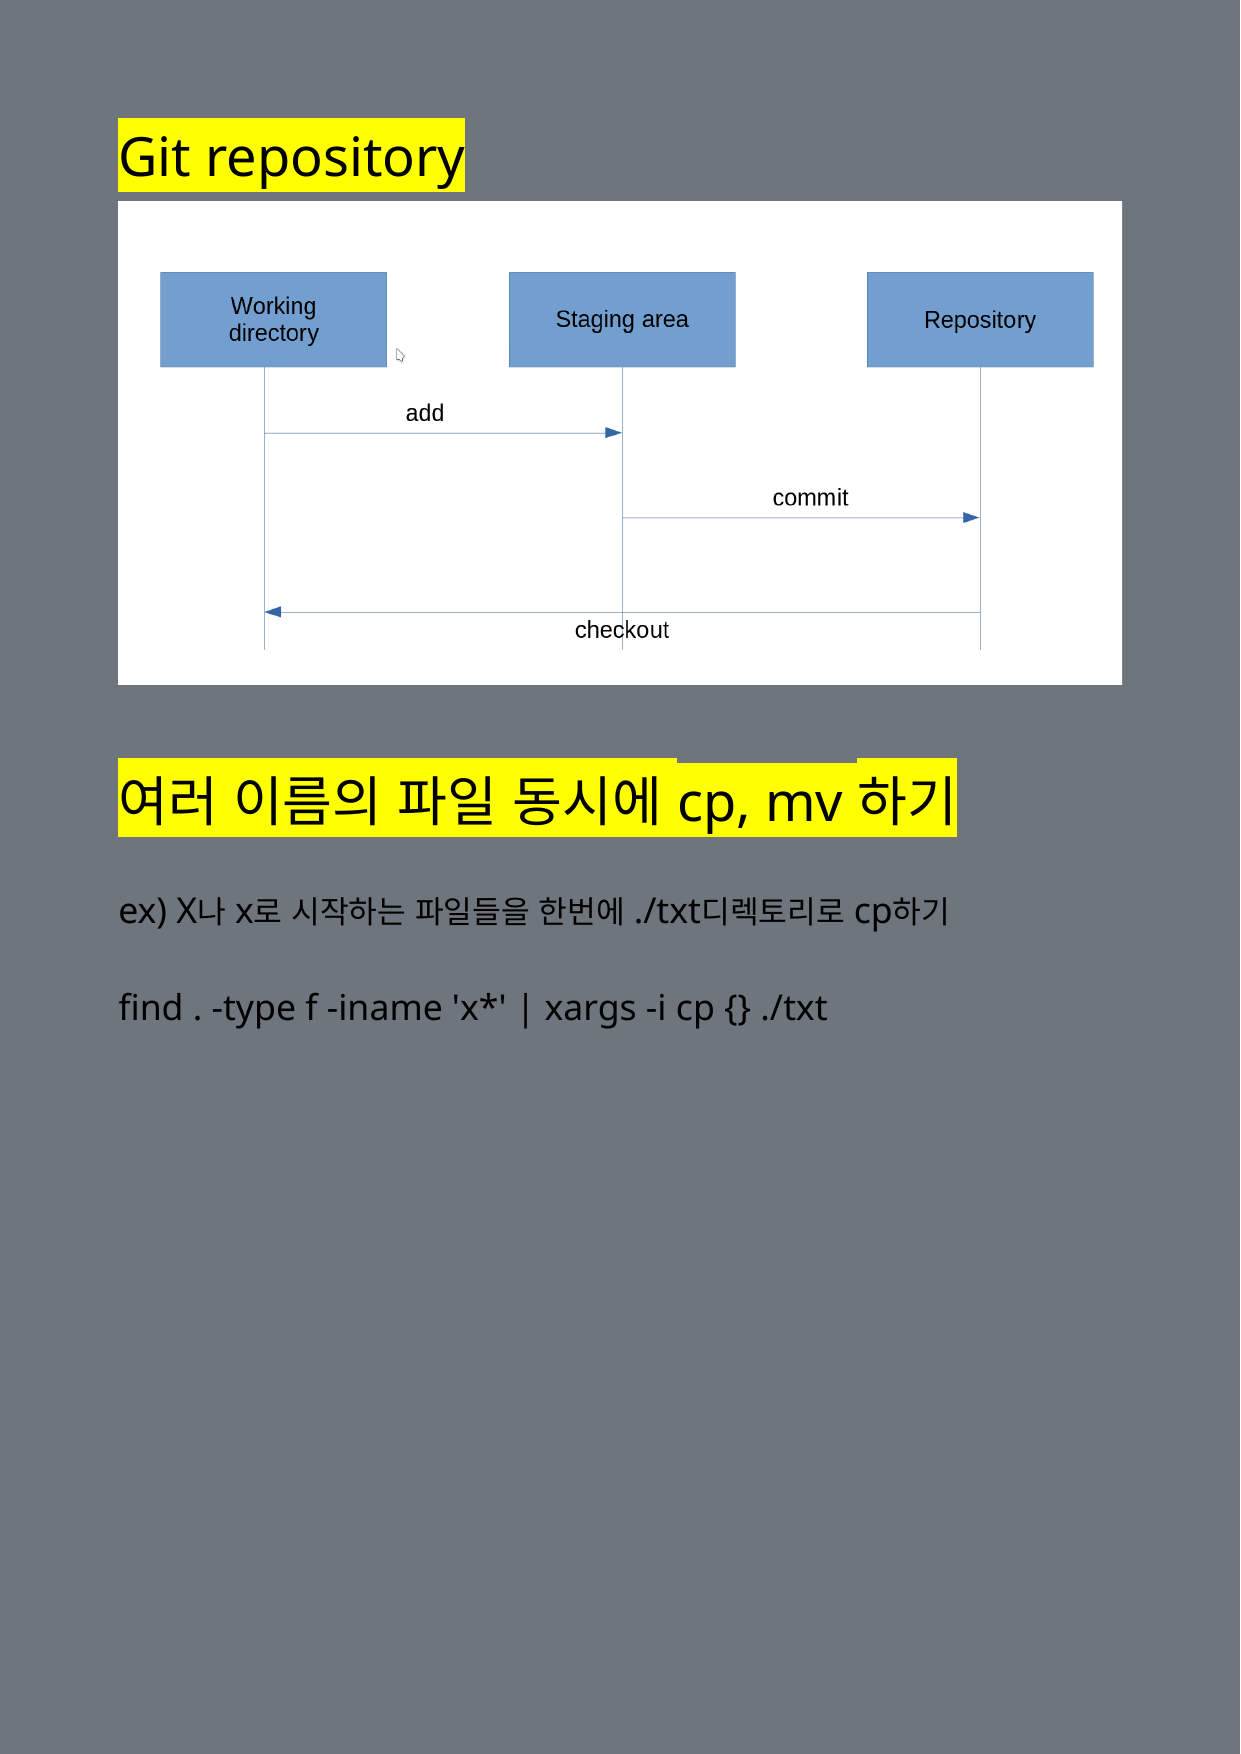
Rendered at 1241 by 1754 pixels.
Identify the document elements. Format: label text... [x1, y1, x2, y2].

text 여러 이름의 파일 동시에 cp, mv 하기 [118, 758, 1122, 837]
picture [118, 201, 1123, 685]
text ex) X나 x로 시작하는 파일들을 한번에 ./txt디렉토리로 cp하기 [118, 885, 1122, 934]
text Git repository [118, 118, 1122, 192]
text find . -type f -iname 'x*' | xargs -i cp {} ./txt [118, 982, 1122, 1031]
